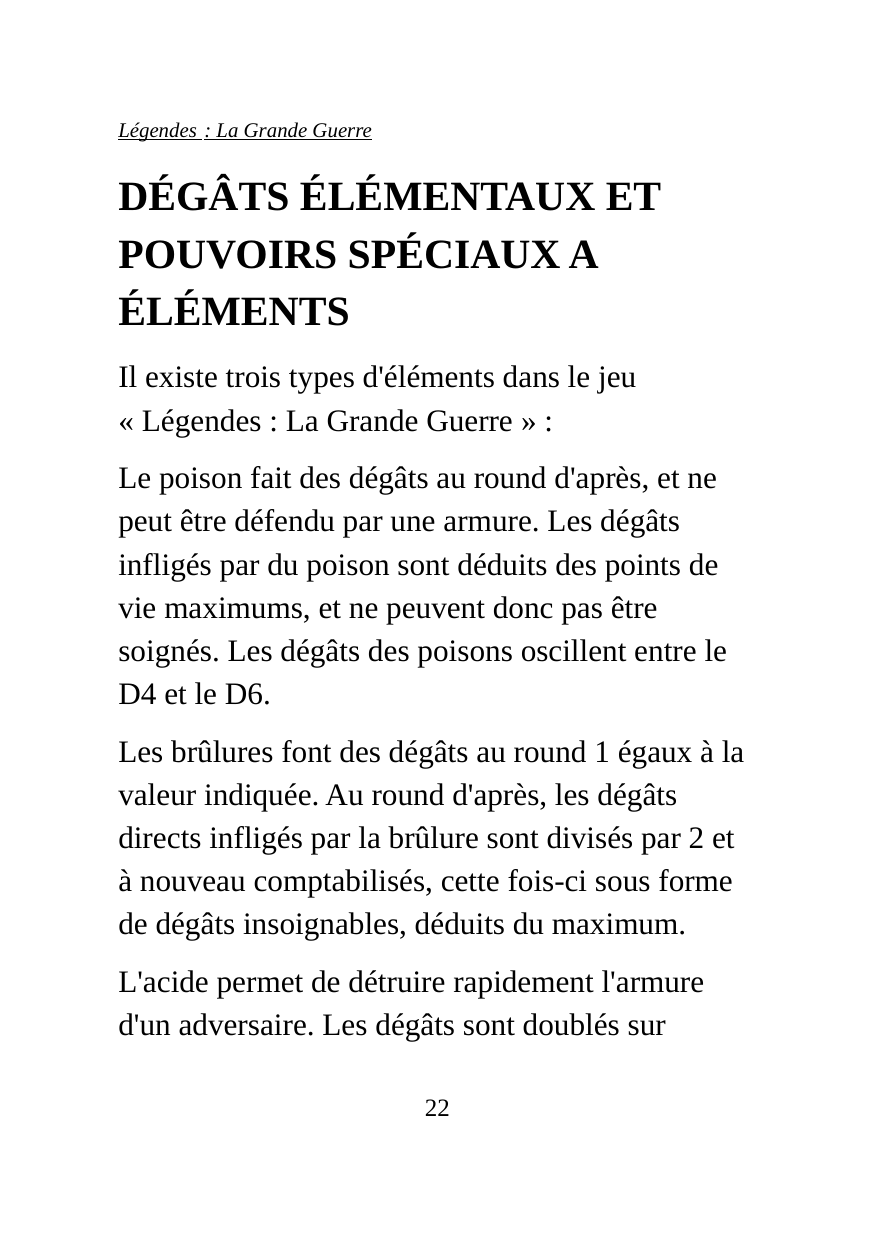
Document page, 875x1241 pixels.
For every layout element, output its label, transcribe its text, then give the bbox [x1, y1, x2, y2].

text Le poison fait des dégâts au round d'après, et ne peut être défendu par une armure. Les dégâts infligés par du poison sont déduits des points de vie maximums, et ne peuvent donc pas être soignés. Les dégâts des poisons oscillent entre le D4 et le D6. [118, 459, 756, 711]
text Les brûlures font des dégâts au round 1 égaux à la valeur indiquée. Au round d'après, les dégâts directs infligés par la brûlure sont divisés par 2 et à nouveau comptabilisés, cette fois-ci sous forme de dégâts insoignables, déduits du maximum. [118, 733, 756, 941]
text L'acide permet de détruire rapidement l'armure d'un adversaire. Les dégâts sont doublés sur [118, 963, 756, 1042]
text Il existe trois types d'éléments dans le jeu « Légendes : La Grande Guerre » : [118, 359, 756, 438]
text DÉGÂTS ÉLÉMENTAUX ET POUVOIRS SPÉCIAUX A ÉLÉMENTS [118, 172, 756, 334]
